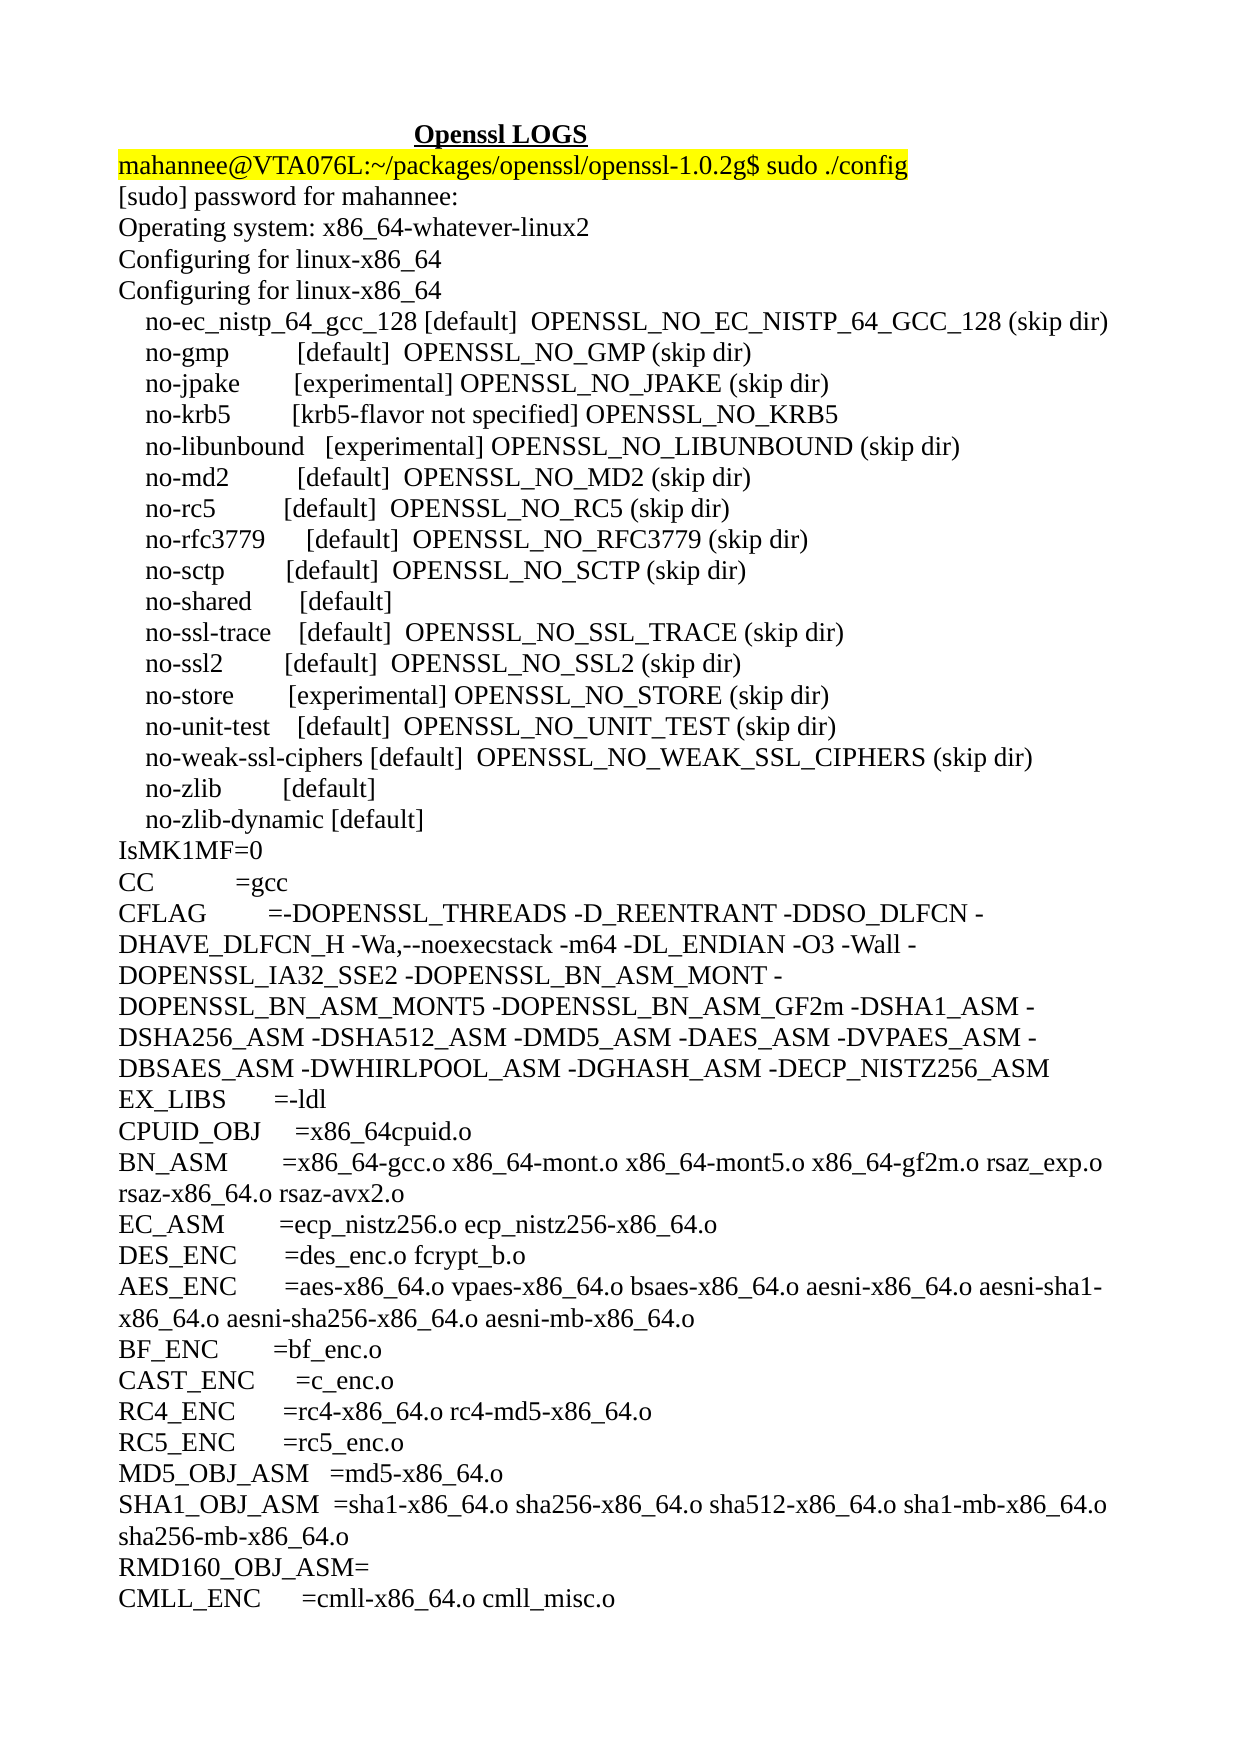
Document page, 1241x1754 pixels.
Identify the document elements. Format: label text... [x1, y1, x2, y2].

text no-store [experimental] OPENSSL_NO_STORE (skip dir) [118, 679, 1122, 710]
text Configuring for linux-x86_64 [118, 274, 1122, 305]
text no-sctp [default] OPENSSL_NO_SCTP (skip dir) [118, 554, 1122, 585]
text IsMK1MF=0 [118, 834, 1122, 866]
text no-md2 [default] OPENSSL_NO_MD2 (skip dir) [118, 461, 1122, 492]
text MD5_OBJ_ASM =md5-x86_64.o [118, 1457, 1122, 1488]
text RMD160_OBJ_ASM= [118, 1551, 1122, 1582]
text EC_ASM =ecp_nistz256.o ecp_nistz256-x86_64.o [118, 1208, 1122, 1239]
text no-zlib-dynamic [default] [118, 803, 1122, 834]
text no-krb5 [krb5-flavor not specified] OPENSSL_NO_KRB5 [118, 398, 1122, 429]
text no-unit-test [default] OPENSSL_NO_UNIT_TEST (skip dir) [118, 710, 1122, 741]
text BN_ASM =x86_64-gcc.o x86_64-mont.o x86_64-mont5.o x86_64-gf2m.o rsaz_exp.o rsaz-x86_64.o rsaz-avx2.o [118, 1146, 1122, 1208]
text mahannee@VTA076L:~/packages/openssl/openssl-1.0.2g$ sudo ./config [118, 149, 1122, 180]
text SHA1_OBJ_ASM =sha1-x86_64.o sha256-x86_64.o sha512-x86_64.o sha1-mb-x86_64.o sha256-mb-x86_64.o [118, 1488, 1122, 1551]
text CFLAG =-DOPENSSL_THREADS -D_REENTRANT -DDSO_DLFCN -DHAVE_DLFCN_H -Wa,--noexecstack -m64 -DL_ENDIAN -O3 -Wall -DOPENSSL_IA32_SSE2 -DOPENSSL_BN_ASM_MONT -DOPENSSL_BN_ASM_MONT5 -DOPENSSL_BN_ASM_GF2m -DSHA1_ASM -DSHA256_ASM -DSHA512_ASM -DMD5_ASM -DAES_ASM -DVPAES_ASM -DBSAES_ASM -DWHIRLPOOL_ASM -DGHASH_ASM -DECP_NISTZ256_ASM [118, 897, 1122, 1084]
text RC5_ENC =rc5_enc.o [118, 1426, 1122, 1457]
text [sudo] password for mahannee: [118, 180, 1122, 212]
text EX_LIBS =-ldl [118, 1084, 1122, 1115]
text Configuring for linux-x86_64 [118, 243, 1122, 274]
text AES_ENC =aes-x86_64.o vpaes-x86_64.o bsaes-x86_64.o aesni-x86_64.o aesni-sha1-x86_64.o aesni-sha256-x86_64.o aesni-mb-x86_64.o [118, 1271, 1122, 1333]
text no-jpake [experimental] OPENSSL_NO_JPAKE (skip dir) [118, 367, 1122, 398]
text no-ssl-trace [default] OPENSSL_NO_SSL_TRACE (skip dir) [118, 616, 1122, 648]
text no-gmp [default] OPENSSL_NO_GMP (skip dir) [118, 336, 1122, 367]
text CMLL_ENC =cmll-x86_64.o cmll_misc.o [118, 1582, 1122, 1613]
text no-weak-ssl-ciphers [default] OPENSSL_NO_WEAK_SSL_CIPHERS (skip dir) [118, 741, 1122, 772]
text no-zlib [default] [118, 772, 1122, 803]
text RC4_ENC =rc4-x86_64.o rc4-md5-x86_64.o [118, 1395, 1122, 1426]
text no-ec_nistp_64_gcc_128 [default] OPENSSL_NO_EC_NISTP_64_GCC_128 (skip dir) [118, 305, 1122, 336]
text no-rfc3779 [default] OPENSSL_NO_RFC3779 (skip dir) [118, 523, 1122, 554]
text no-ssl2 [default] OPENSSL_NO_SSL2 (skip dir) [118, 648, 1122, 679]
text CAST_ENC =c_enc.o [118, 1364, 1122, 1395]
text CPUID_OBJ =x86_64cpuid.o [118, 1115, 1122, 1146]
text BF_ENC =bf_enc.o [118, 1333, 1122, 1364]
text no-rc5 [default] OPENSSL_NO_RC5 (skip dir) [118, 492, 1122, 523]
text DES_ENC =des_enc.o fcrypt_b.o [118, 1239, 1122, 1271]
text no-libunbound [experimental] OPENSSL_NO_LIBUNBOUND (skip dir) [118, 429, 1122, 461]
text Openssl LOGS [118, 118, 1122, 149]
text Operating system: x86_64-whatever-linux2 [118, 212, 1122, 243]
text CC =gcc [118, 866, 1122, 897]
text no-shared [default] [118, 585, 1122, 616]
